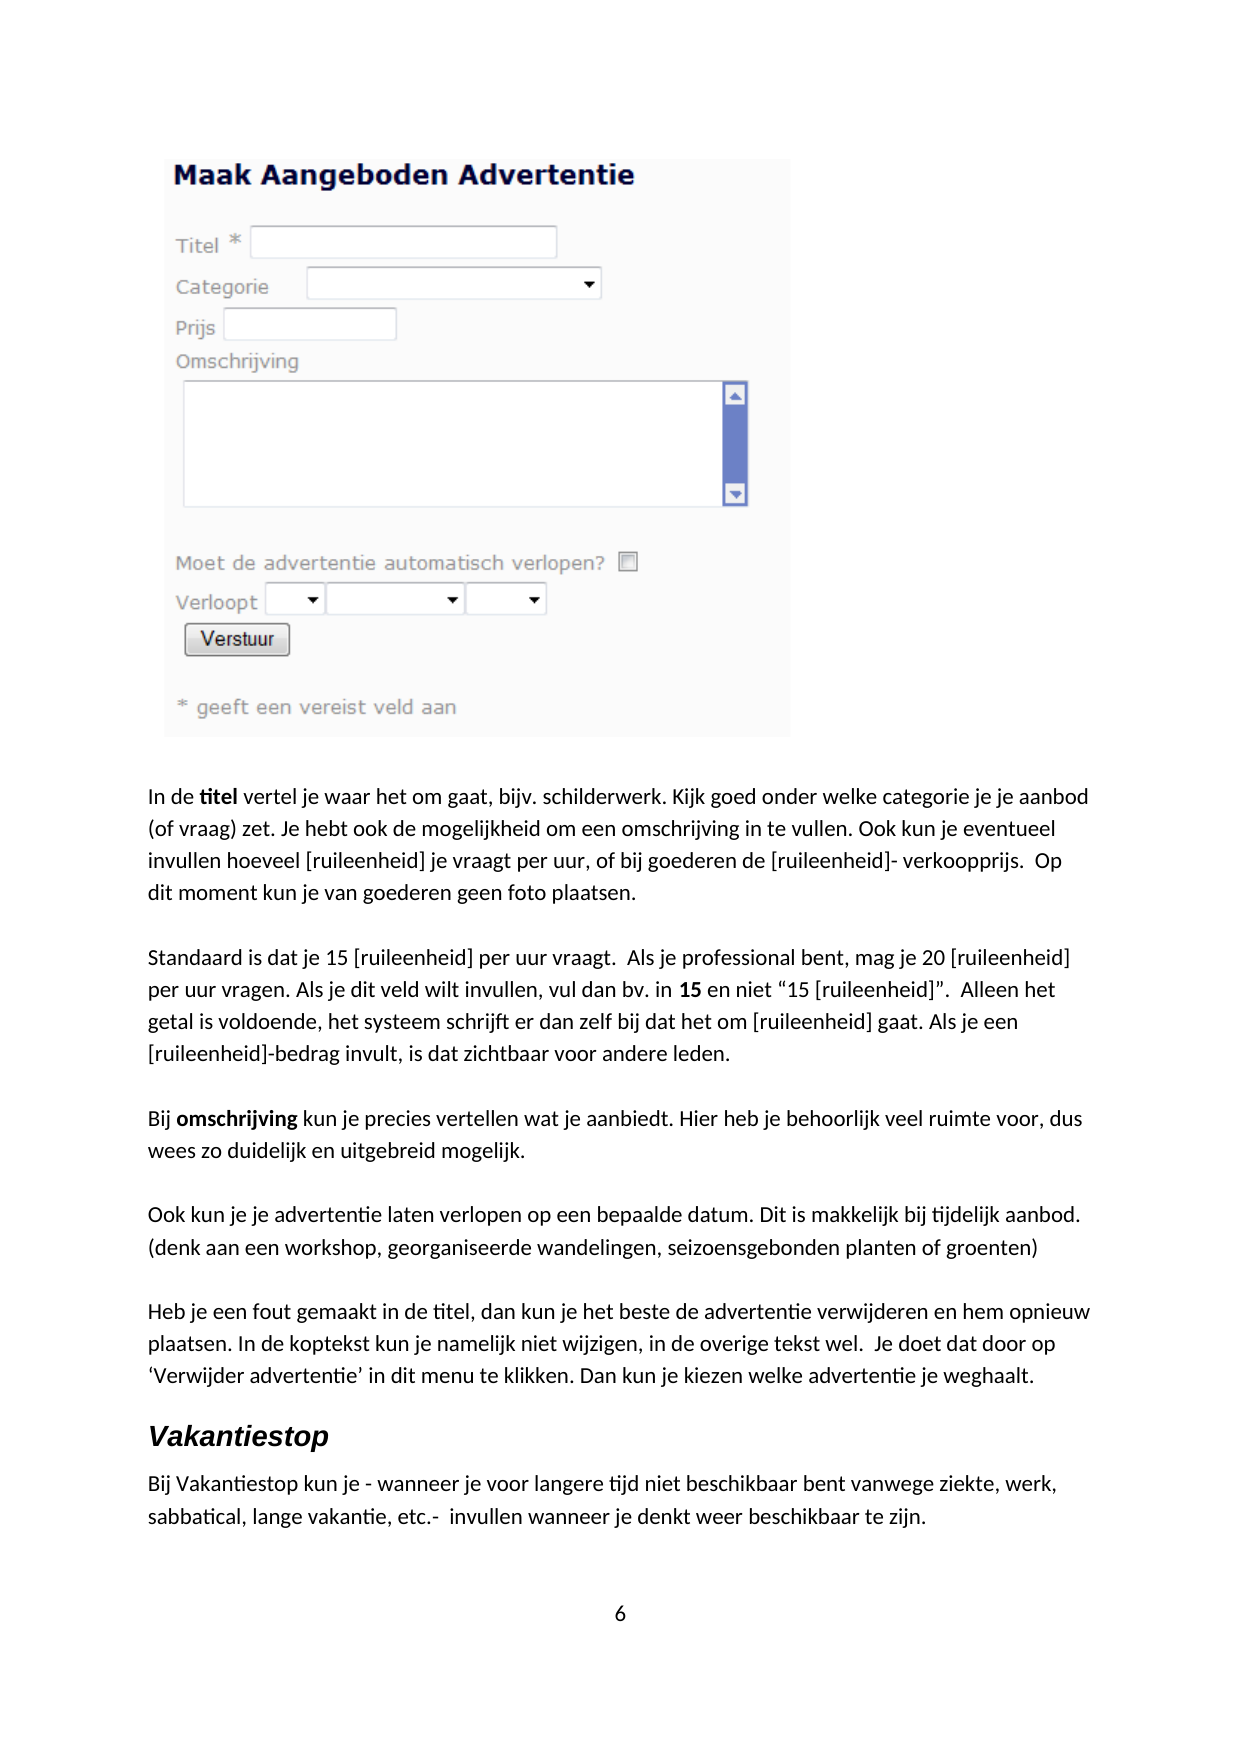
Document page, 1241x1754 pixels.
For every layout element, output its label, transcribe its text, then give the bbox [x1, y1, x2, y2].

text Bij omschrijving kun je precies vertellen wat je aanbiedt. Hier heb je behoorlijk veel ruimte voor, dus wees zo duidelijk en uitgebreid mogelijk. [148, 1104, 1092, 1164]
subtitle Vakantiestop [148, 1418, 1092, 1452]
picture [164, 159, 791, 737]
text In de titel vertel je waar het om gaat, bijv. schilderwerk. Kijk goed onder welke categorie je je aanbod (of vraag) zet. Je hebt ook de mogelijkheid om een omschrijving in te vullen. Ook kun je eventueel invullen hoeveel [ruileenheid] je vraagt per uur, of bij goederen de [ruileenheid]- verkoopprijs. Op dit moment kun je van goederen geen foto plaatsen. [148, 782, 1092, 907]
text Standaard is dat je 15 [ruileenheid] per uur vraagt. Als je professional bent, mag je 20 [ruileenheid] per uur vragen. Als je dit veld wilt invullen, vul dan bv. in 15 en niet “15 [ruileenheid]”. Alleen het getal is voldoende, het systeem schrijft er dan zelf bij dat het om [ruileenheid] gaat. Als je een [ruileenheid]-bedrag invult, is dat zichtbaar voor andere leden. [148, 943, 1092, 1067]
text Ook kun je je advertentie laten verlopen op een bepaalde datum. Dit is makkelijk bij tijdelijk aanbod. (denk aan een workshop, georganiseerde wandelingen, seizoensgebonden planten of groenten) [148, 1200, 1092, 1261]
text Heb je een fout gemaakt in de titel, dan kun je het beste de advertentie verwijderen en hem opnieuw plaatsen. In de koptekst kun je namelijk niet wijzigen, in de overige tekst wel. Je doet dat door op ‘Verwijder advertentie’ in dit menu te klikken. Dan kun je kiezen welke advertentie je weghaalt. [148, 1297, 1092, 1389]
text Bij Vakantiestop kun je - wanneer je voor langere tijd niet beschikbaar bent vanwege ziekte, werk, sabbatical, lange vakantie, etc.- invullen wanneer je denkt weer beschikbaar te zijn. [148, 1469, 1092, 1530]
